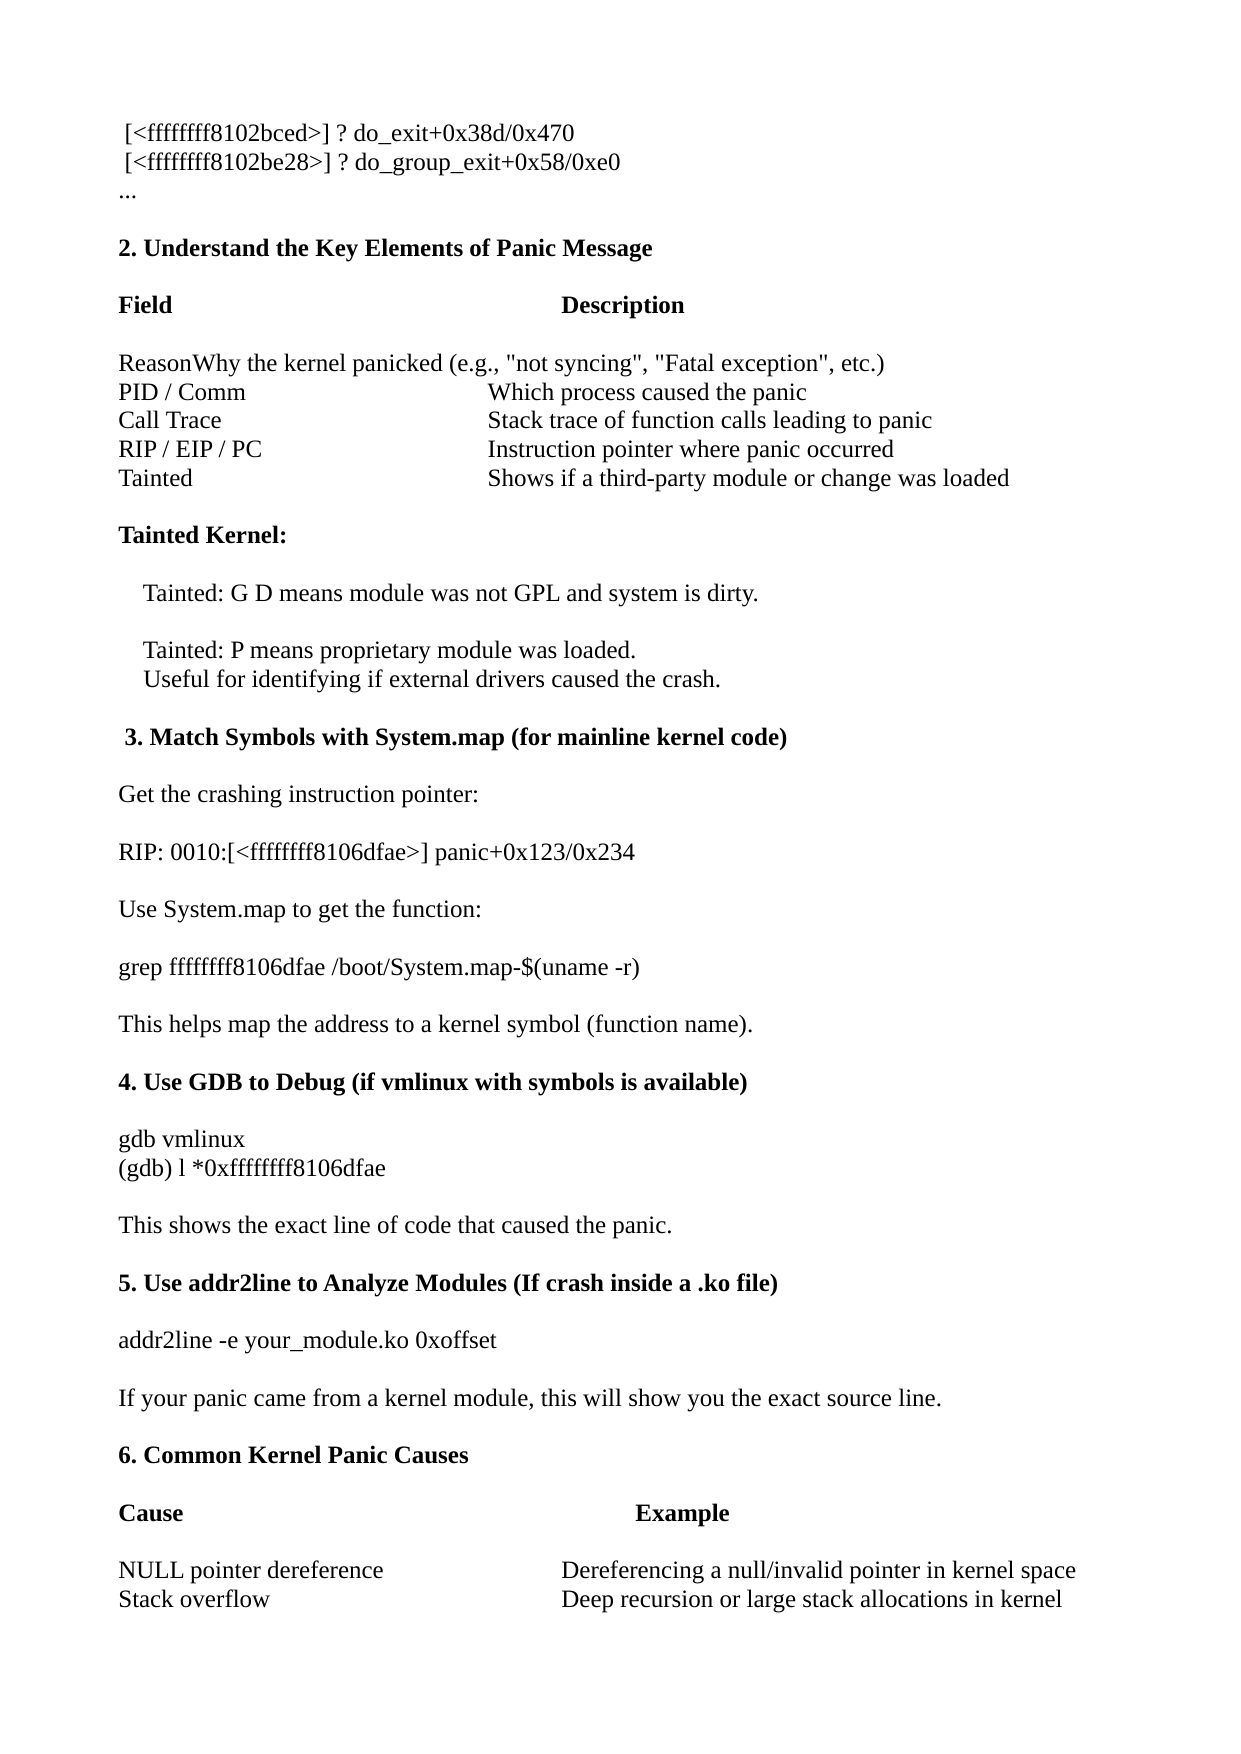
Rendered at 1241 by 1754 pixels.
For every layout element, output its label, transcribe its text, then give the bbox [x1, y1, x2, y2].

text Tainted Kernel: [118, 521, 1122, 549]
text Stack overflow Deep recursion or large stack allocations in kernel [118, 1584, 1122, 1613]
text [<ffffffff8102be28>] ? do_group_exit+0x58/0xe0 [118, 147, 1122, 176]
text Useful for identifying if external drivers caused the crash. [118, 664, 1122, 693]
text Get the crashing instruction pointer: [118, 779, 1122, 808]
text Cause Example [118, 1498, 1122, 1527]
text gdb vmlinux [118, 1124, 1122, 1153]
text [<ffffffff8102bced>] ? do_exit+0x38d/0x470 [118, 118, 1122, 147]
text 2. Understand the Key Elements of Panic Message [118, 233, 1122, 262]
text grep ffffffff8106dfae /boot/System.map-$(uname -r) [118, 952, 1122, 981]
text RIP / EIP / PC Instruction pointer where panic occurred [118, 434, 1122, 463]
text 5. Use addr2line to Analyze Modules (If crash inside a .ko file) [118, 1268, 1122, 1297]
text addr2line -e your_module.ko 0xoffset [118, 1326, 1122, 1354]
text 6. Common Kernel Panic Causes [118, 1441, 1122, 1469]
text Field Description [118, 291, 1122, 319]
text PID / Comm Which process caused the panic [118, 377, 1122, 406]
text Use System.map to get the function: [118, 894, 1122, 923]
text This shows the exact line of code that caused the panic. [118, 1211, 1122, 1239]
text 3. Match Symbols with System.map (for mainline kernel code) [118, 722, 1122, 751]
text RIP: 0010:[<ffffffff8106dfae>] panic+0x123/0x234 [118, 837, 1122, 866]
text Tainted: P means proprietary module was loaded. [118, 636, 1122, 664]
text This helps map the address to a kernel symbol (function name). [118, 1009, 1122, 1038]
text Tainted: G D means module was not GPL and system is dirty. [118, 578, 1122, 607]
text 4. Use GDB to Debug (if vmlinux with symbols is available) [118, 1067, 1122, 1096]
text ... [118, 176, 1122, 204]
text If your panic came from a kernel module, this will show you the exact source line. [118, 1383, 1122, 1412]
text (gdb) l *0xffffffff8106dfae [118, 1153, 1122, 1182]
text Reason Why the kernel panicked (e.g., "not syncing", "Fatal exception", etc.) [118, 348, 1122, 377]
text NULL pointer dereference Dereferencing a null/invalid pointer in kernel space [118, 1556, 1122, 1584]
text Tainted Shows if a third-party module or change was loaded [118, 463, 1122, 492]
text Call Trace Stack trace of function calls leading to panic [118, 406, 1122, 434]
